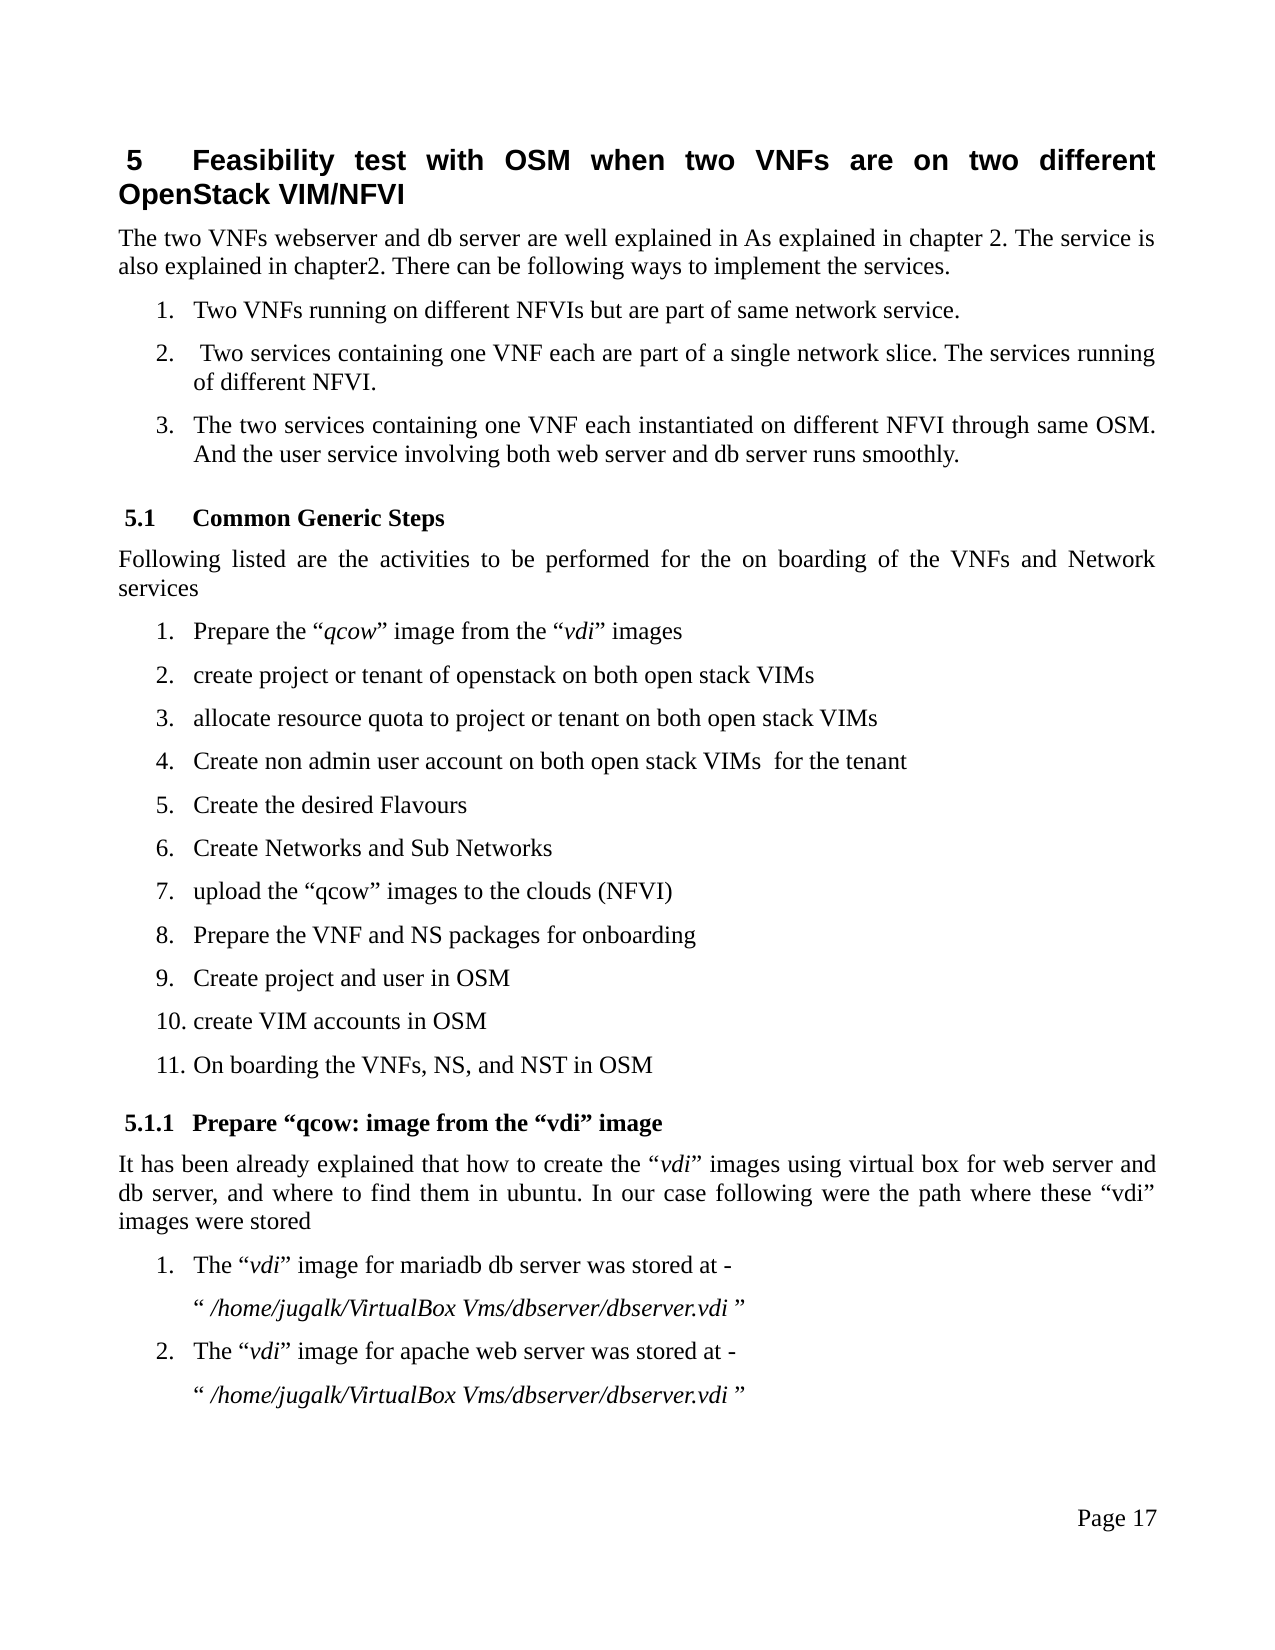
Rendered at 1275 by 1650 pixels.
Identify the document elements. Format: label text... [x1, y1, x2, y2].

list upload the “qcow” images to the clouds (NFVI) [156, 876, 1157, 905]
subtitle Common Generic Steps [118, 503, 1157, 532]
text It has been already explained that how to create the “vdi” images using virtual box for web server and db server, and where to find them in ubuntu. In our case following were the path where these “vdi” images were stored [118, 1149, 1157, 1235]
list Create the desired Flavours [156, 790, 1157, 818]
text The two VNFs webserver and db server are well explained in As explained in chapter 2. The service is also explained in chapter2. There can be following ways to implement the services. [118, 223, 1157, 280]
list Prepare the “qcow” image from the “vdi” images [156, 616, 1157, 645]
list Create Networks and Sub Networks [156, 833, 1157, 862]
list create VIM accounts in OSM [156, 1006, 1157, 1035]
list Create project and user in OSM [156, 963, 1157, 992]
text Following listed are the activities to be performed for the on boarding of the VNFs and Network services [118, 544, 1157, 602]
list “ /home/jugalk/VirtualBox Vms/dbserver/dbserver.vdi ” [156, 1293, 1157, 1322]
list Create non admin user account on both open stack VIMs for the tenant [156, 746, 1157, 775]
list The “vdi” image for mariadb db server was stored at - [156, 1250, 1157, 1278]
list Two VNFs running on different NFVIs but are part of same network service. [156, 295, 1157, 323]
subtitle Prepare “qcow: image from the “vdi” image [118, 1108, 1157, 1136]
list Prepare the VNF and NS packages for onboarding [156, 920, 1157, 948]
list On boarding the VNFs, NS, and NST in OSM [156, 1050, 1157, 1078]
list allocate resource quota to project or tenant on both open stack VIMs [156, 703, 1157, 732]
list The “vdi” image for apache web server was stored at - [156, 1336, 1157, 1365]
subtitle Feasibility test with OSM when two VNFs are on two different OpenStack VIM/NFVI [118, 143, 1157, 210]
list create project or tenant of openstack on both open stack VIMs [156, 660, 1157, 688]
list The two services containing one VNF each instantiated on different NFVI through same OSM. And the user service involving both web server and db server runs smoothly. [156, 410, 1157, 468]
list “ /home/jugalk/VirtualBox Vms/dbserver/dbserver.vdi ” [156, 1380, 1157, 1408]
list Two services containing one VNF each are part of a single network slice. The services running of different NFVI. [156, 338, 1157, 396]
